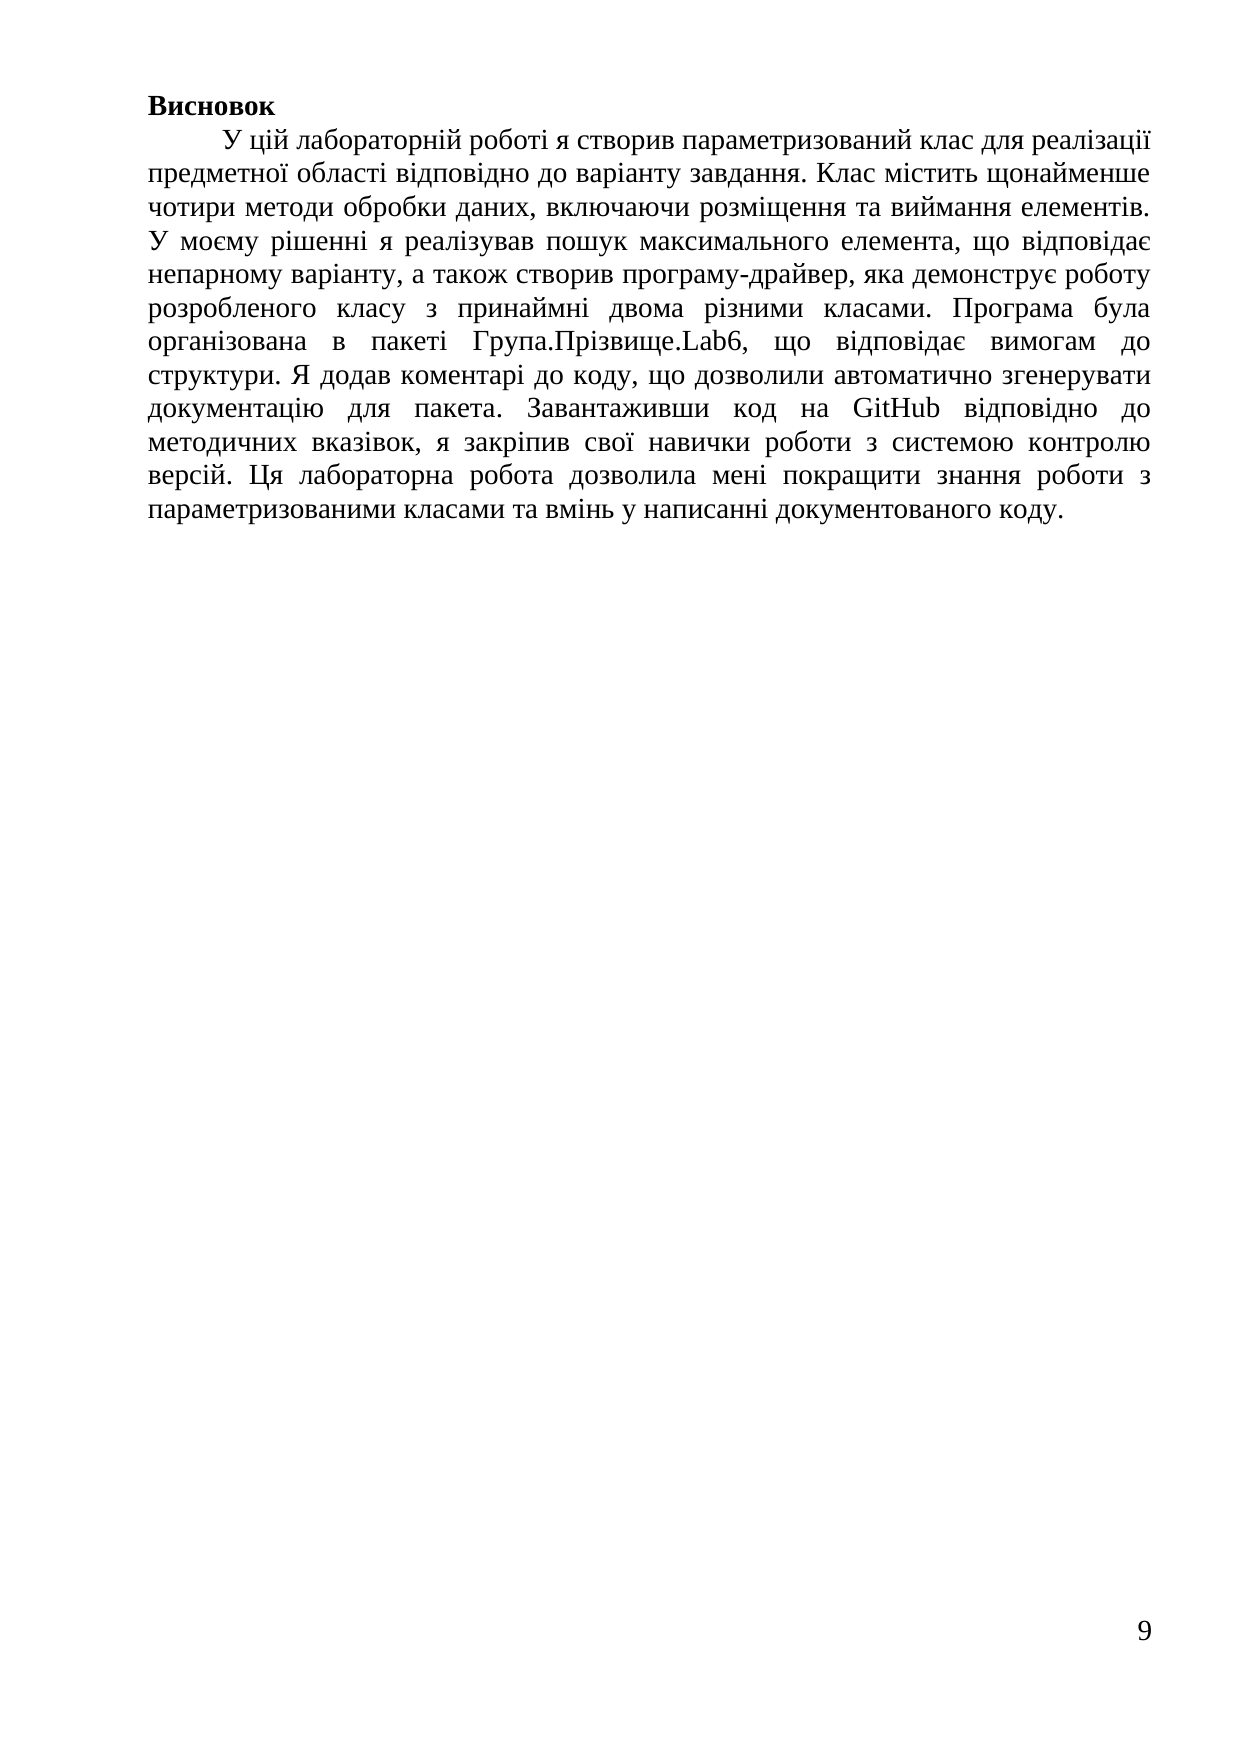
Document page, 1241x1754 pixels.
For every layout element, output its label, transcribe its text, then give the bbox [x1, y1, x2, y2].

text У цій лабораторній роботі я створив параметризований клас для реалізації предметної області відповідно до варіанту завдання. Клас містить щонайменше чотири методи обробки даних, включаючи розміщення та виймання елементів. У моєму рішенні я реалізував пошук максимального елемента, що відповідає непарному варіанту, а також створив програму-драйвер, яка демонструє роботу розробленого класу з принаймні двома різними класами. Програма була організована в пакеті Група.Прізвище.Lab6, що відповідає вимогам до структури. Я додав коментарі до коду, що дозволили автоматично згенерувати документацію для пакета. Завантаживши код на GitHub відповідно до методичних вказівок, я закріпив свої навички роботи з системою контролю версій. Ця лабораторна робота дозволила мені покращити знання роботи з параметризованими класами та вмінь у написанні документованого коду. [148, 122, 1152, 524]
text Висновок [148, 88, 1152, 122]
